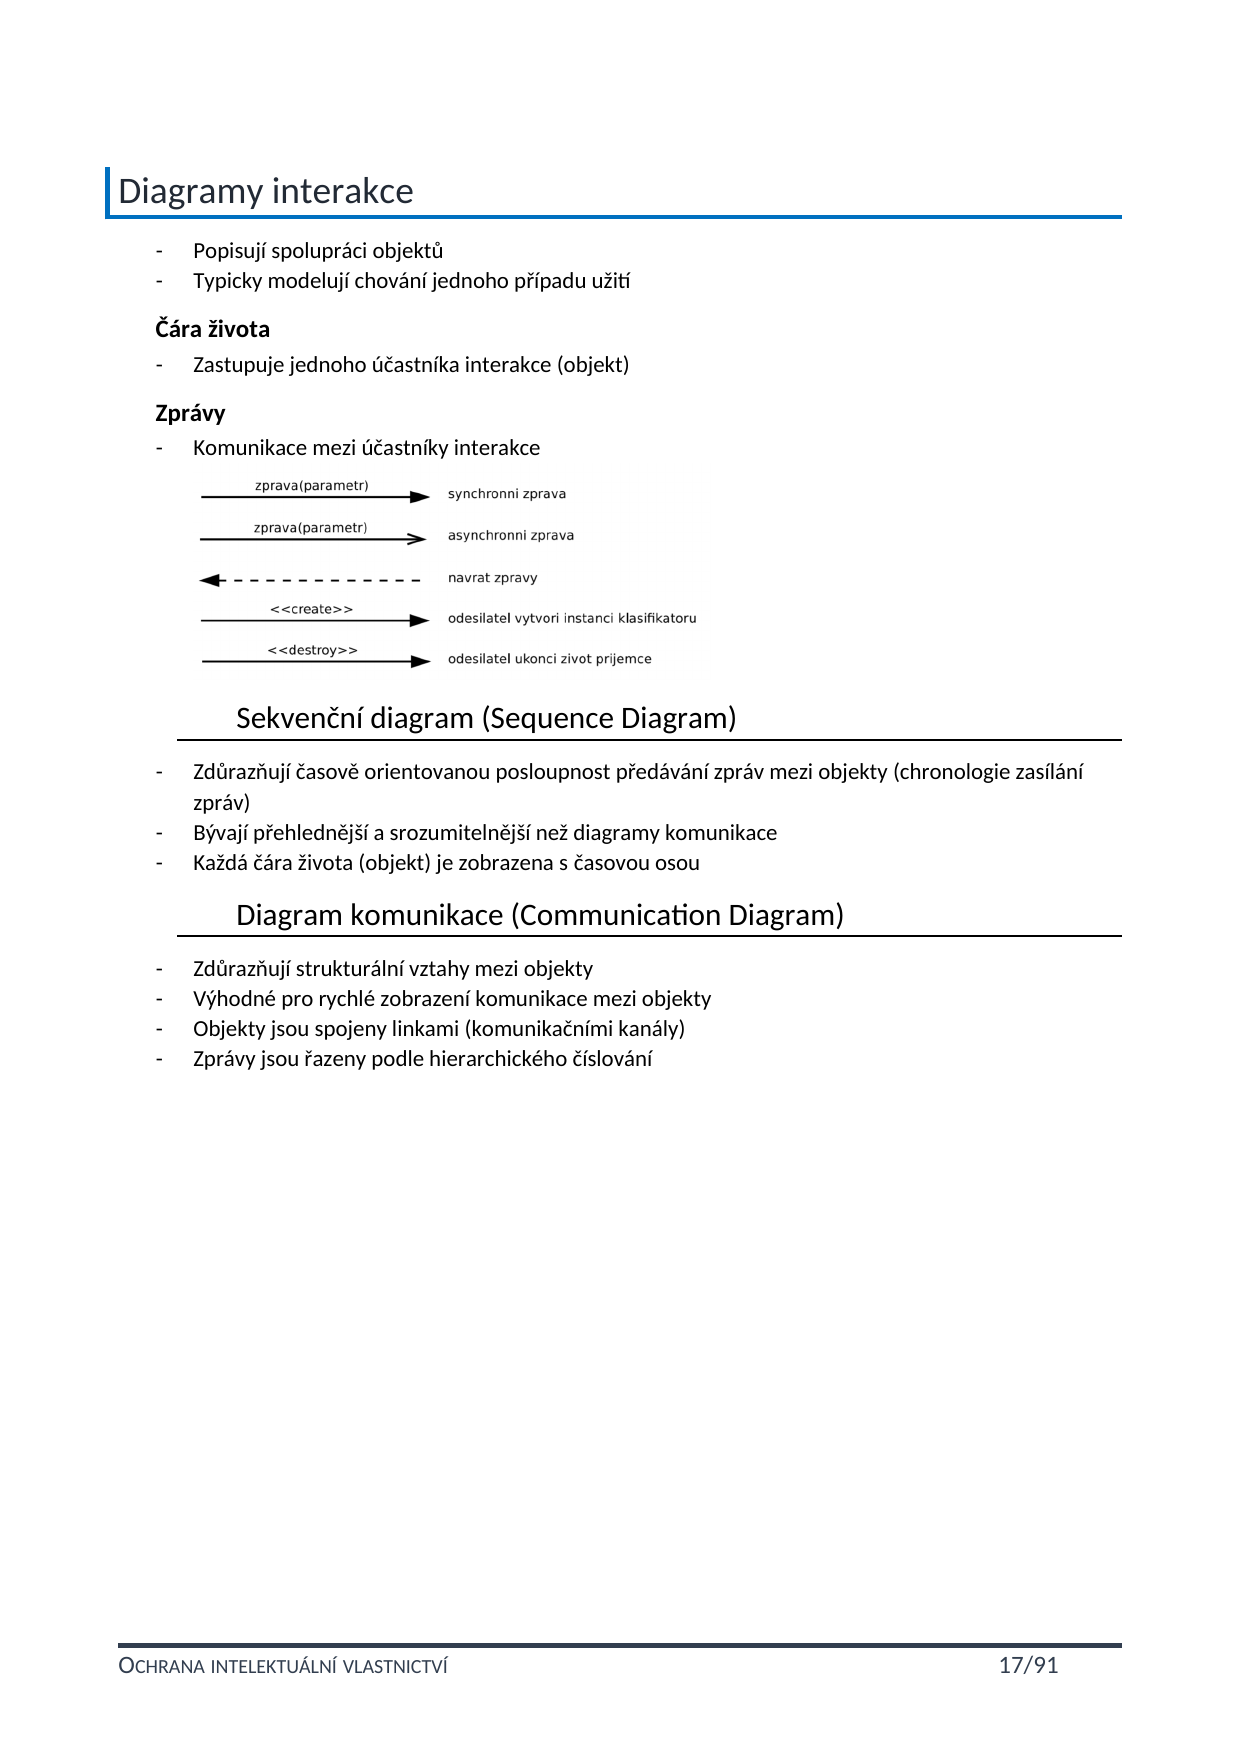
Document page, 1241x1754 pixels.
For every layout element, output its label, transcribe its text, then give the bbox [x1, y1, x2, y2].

list Výhodné pro rychlé zobrazení komunikace mezi objekty [156, 984, 1122, 1012]
list Objekty jsou spojeny linkami (komunikačními kanály) [156, 1014, 1122, 1042]
list Zastupuje jednoho účastníka interakce (objekt) [156, 350, 1122, 378]
list Zprávy jsou řazeny podle hierarchického číslování [156, 1044, 1122, 1073]
list Typicky modelují chování jednoho případu užití [156, 266, 1122, 294]
picture [193, 463, 711, 680]
subtitle Diagram komunikace (Communication Diagram) [177, 895, 1122, 935]
list Zdůrazňují časově orientovanou posloupnost předávání zpráv mezi objekty (chronologie zasílání zpráv) [156, 757, 1122, 816]
subtitle Diagramy interakce [110, 167, 1122, 215]
subtitle Sekvenční diagram (Sequence Diagram) [177, 698, 1122, 739]
list Bývají přehlednější a srozumitelnější než diagramy komunikace [156, 818, 1122, 846]
text Čára života [155, 313, 1122, 343]
list Zdůrazňují strukturální vztahy mezi objekty [156, 954, 1122, 982]
list Každá čára života (objekt) je zobrazena s časovou osou [156, 848, 1122, 876]
list Komunikace mezi účastníky interakce [156, 433, 1122, 461]
text Zprávy [155, 397, 1122, 427]
list Popisují spolupráci objektů [156, 236, 1122, 264]
